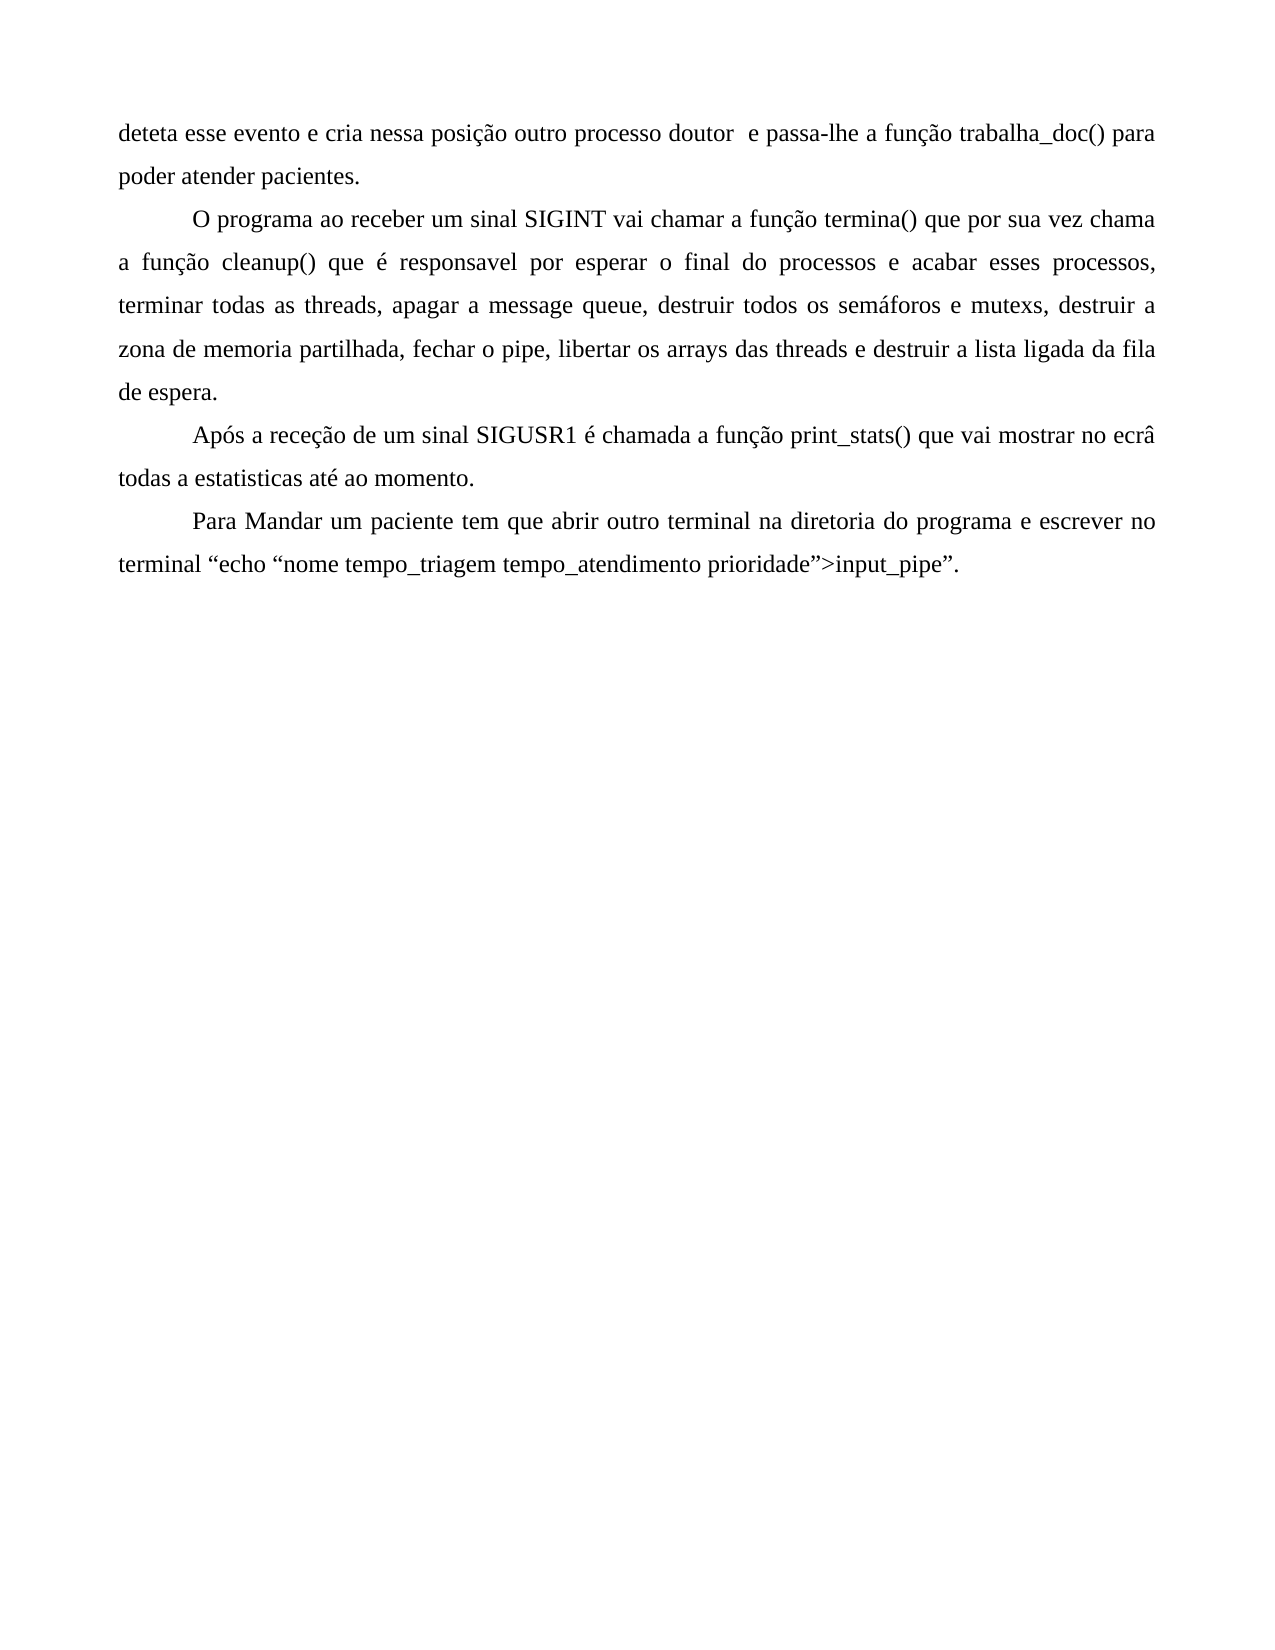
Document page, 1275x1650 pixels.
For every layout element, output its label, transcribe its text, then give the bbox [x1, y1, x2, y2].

text Para Mandar um paciente tem que abrir outro terminal na diretoria do programa e escrever no terminal “echo “nome tempo_triagem tempo_atendimento prioridade”>input_pipe”. [118, 506, 1157, 578]
text Após a receção de um sinal SIGUSR1 é chamada a função print_stats() que vai mostrar no ecrâ todas a estatisticas até ao momento. [118, 420, 1157, 492]
text O programa ao receber um sinal SIGINT vai chamar a função termina() que por sua vez chama a função cleanup() que é responsavel por esperar o final do processos e acabar esses processos, terminar todas as threads, apagar a message queue, destruir todos os semáforos e mutexs, destruir a zona de memoria partilhada, fechar o pipe, libertar os arrays das threads e destruir a lista ligada da fila de espera. [118, 204, 1157, 406]
text deteta esse evento e cria nessa posição outro processo doutor e passa-lhe a função trabalha_doc() para poder atender pacientes. [118, 118, 1157, 190]
